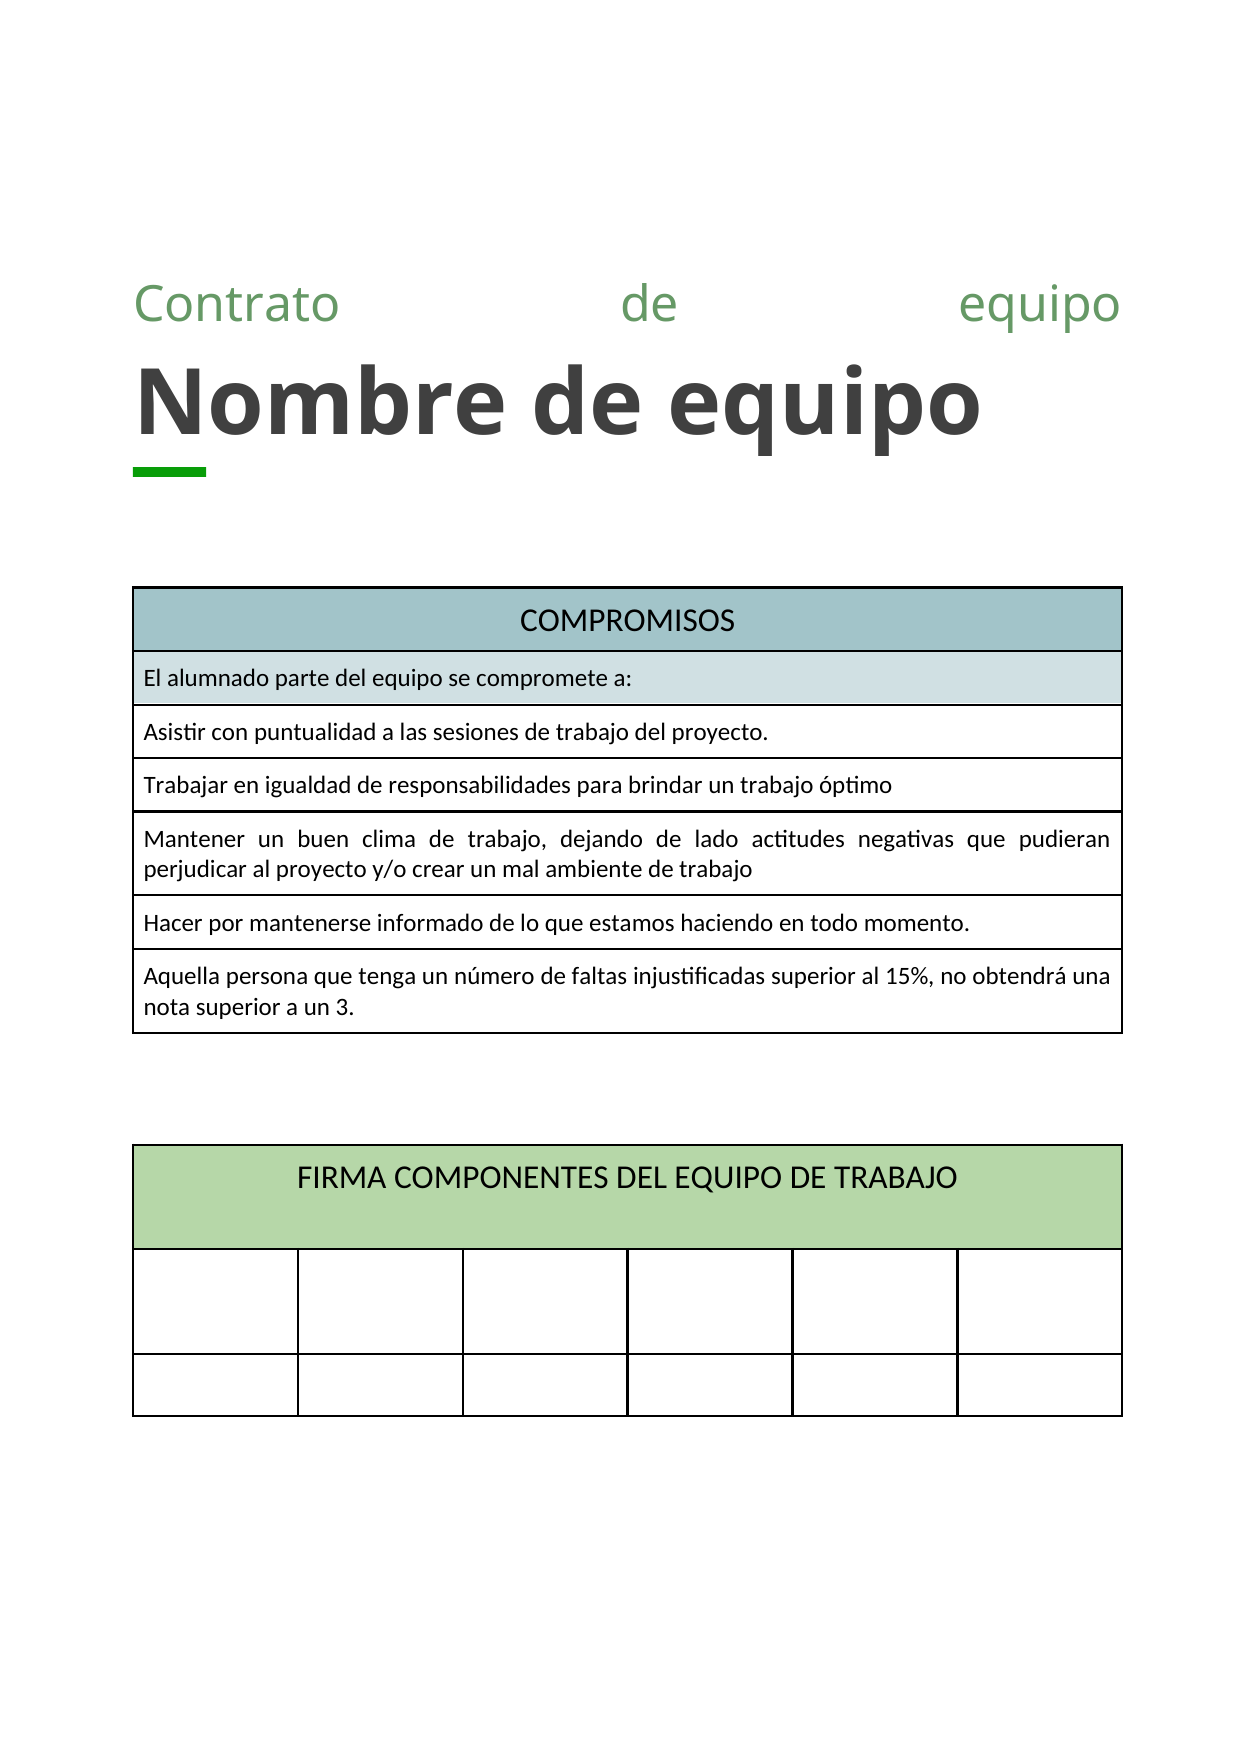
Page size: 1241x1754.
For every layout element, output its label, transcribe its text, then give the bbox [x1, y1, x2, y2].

table_cell [134, 1250, 297, 1352]
table_cell El alumnado parte del equipo se compromete a: [134, 652, 1121, 703]
title Contrato de equipo Nombre de equipo [133, 268, 1122, 461]
table_cell [959, 1355, 1121, 1415]
table_cell Aquella persona que tenga un número de faltas injustificadas superior al 15%, no obtendrá una nota superior a un 3. [134, 950, 1121, 1032]
table_cell Asistir con puntualidad a las sesiones de trabajo del proyecto. [134, 706, 1121, 757]
table_cell [464, 1355, 626, 1415]
table_cell [134, 1355, 297, 1415]
table_cell [464, 1250, 626, 1352]
table_cell [629, 1355, 791, 1415]
table_cell Trabajar en igualdad de responsabilidades para brindar un trabajo óptimo [134, 759, 1121, 810]
table_cell [959, 1250, 1121, 1352]
table_cell [299, 1250, 462, 1352]
picture [132, 467, 207, 477]
table_cell [794, 1250, 956, 1352]
table_cell Hacer por mantenerse informado de lo que estamos haciendo en todo momento. [134, 896, 1121, 948]
table_cell [299, 1355, 462, 1415]
table_header FIRMA COMPONENTES DEL EQUIPO DE TRABAJO [134, 1146, 1121, 1248]
table_header COMPROMISOS [134, 589, 1121, 650]
table_cell [629, 1250, 791, 1352]
table_cell [794, 1355, 956, 1415]
table_cell Mantener un buen clima de trabajo, dejando de lado actitudes negativas que pudieran perjudicar al proyecto y/o crear un mal ambiente de trabajo [134, 813, 1121, 894]
